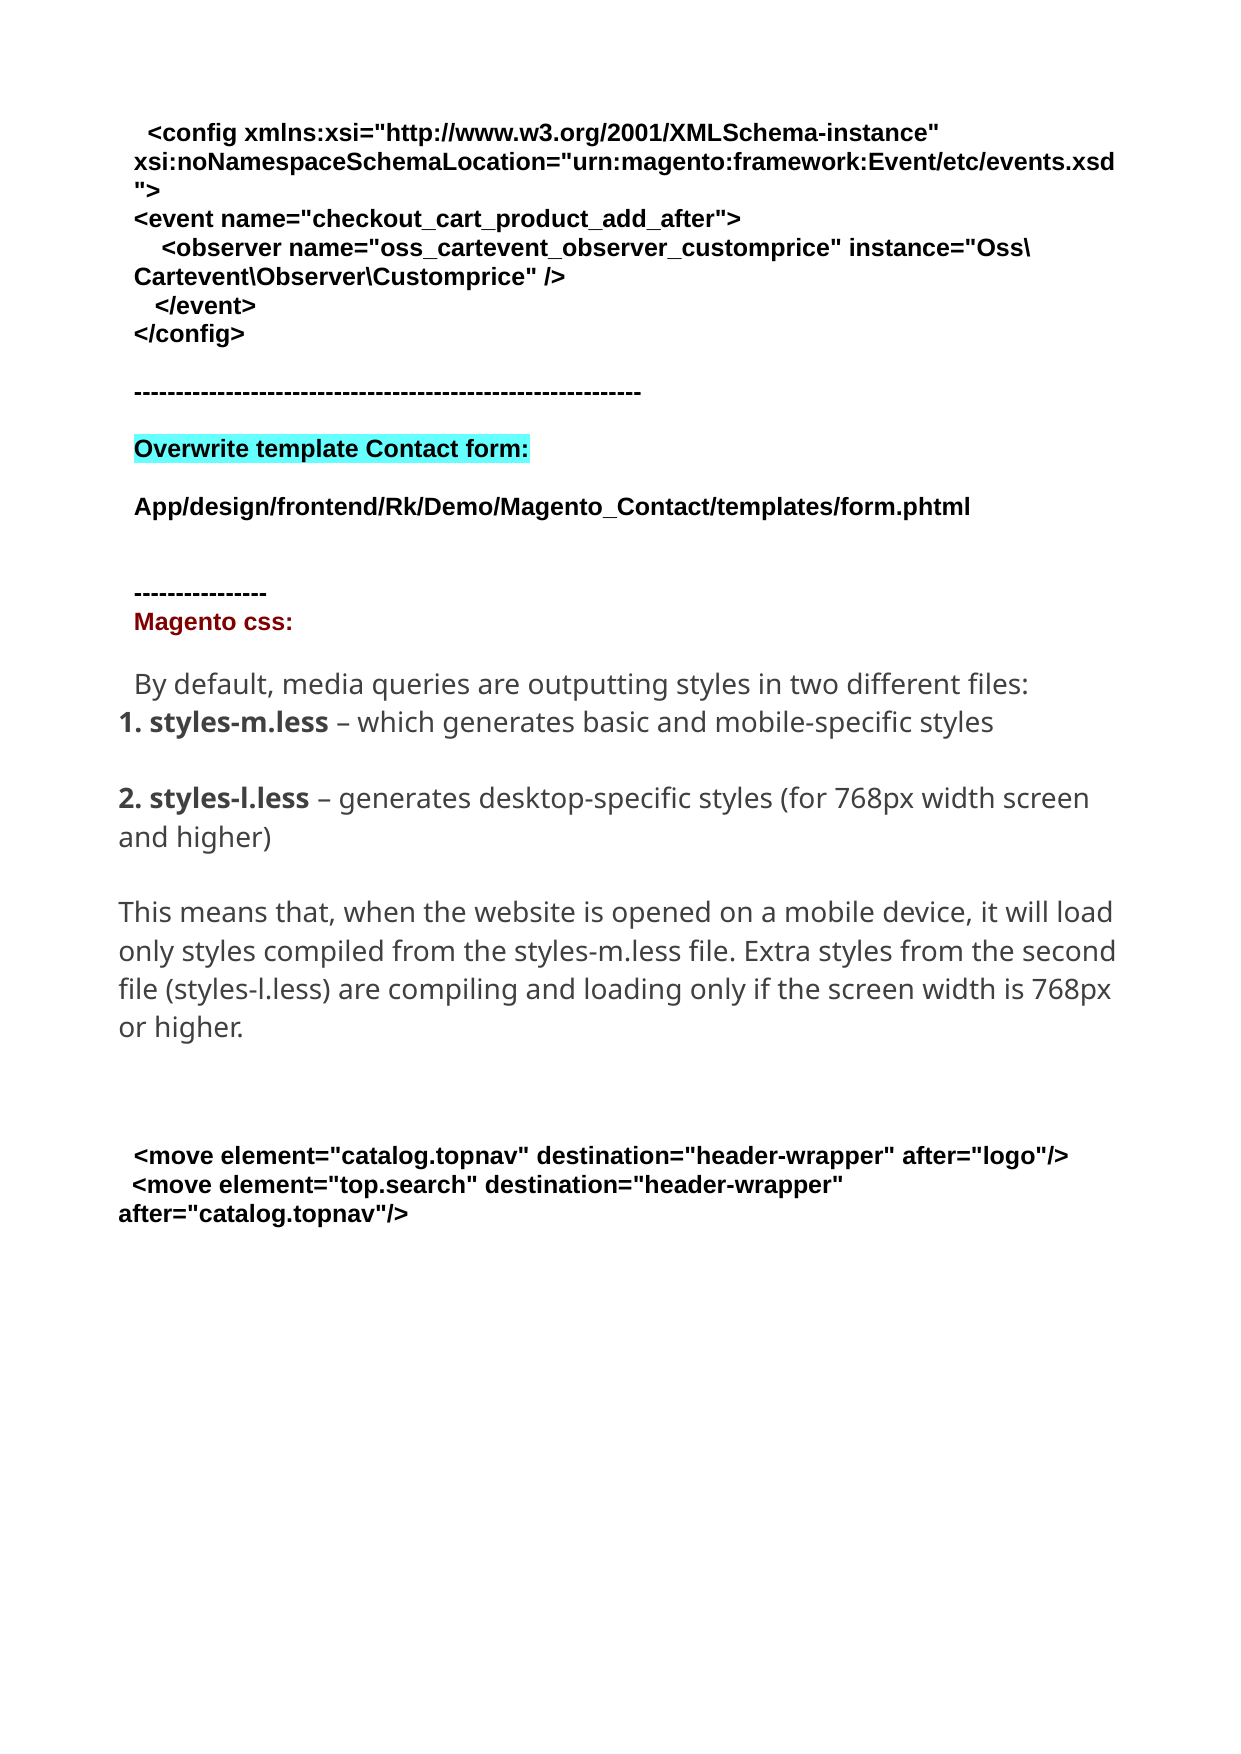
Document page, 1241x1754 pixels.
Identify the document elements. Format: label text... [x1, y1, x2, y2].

text <observer name="oss_cartevent_observer_customprice" instance="Oss\Cartevent\Observer\Customprice" /> [134, 233, 1122, 291]
text Magento css: [134, 607, 1122, 636]
text ------------------------------------------------------------- [134, 377, 1122, 406]
text </event> [134, 291, 1122, 319]
text 2. styles-l.less – generates desktop-specific styles (for 768px width screen and higher) [118, 778, 1122, 855]
text 1. styles-m.less – which generates basic and mobile-specific styles [118, 703, 1122, 741]
text <event name="checkout_cart_product_add_after"> [134, 204, 1122, 233]
text App/design/frontend/Rk/Demo/Magento_Contact/templates/form.phtml [134, 492, 1122, 521]
text <move element="top.search" destination="header-wrapper" after="catalog.topnav"/> [118, 1170, 1122, 1227]
text By default, media queries are outputting styles in two different files: [134, 664, 1122, 703]
text </config> [134, 319, 1122, 348]
text This means that, when the website is opened on a mobile device, it will load only styles compiled from the styles-m.less file. Extra styles from the second file (styles-l.less) are compiling and loading only if the screen width is 768px or higher. [118, 893, 1122, 1046]
text Overwrite template Contact form: [134, 434, 1122, 463]
text <config xmlns:xsi="http://www.w3.org/2001/XMLSchema-instance" xsi:noNamespaceSchemaLocation="urn:magento:framework:Event/etc/events.xsd"> [134, 118, 1122, 204]
text <move element="catalog.topnav" destination="header-wrapper" after="logo"/> [134, 1141, 1122, 1170]
text ---------------- [134, 578, 1122, 607]
